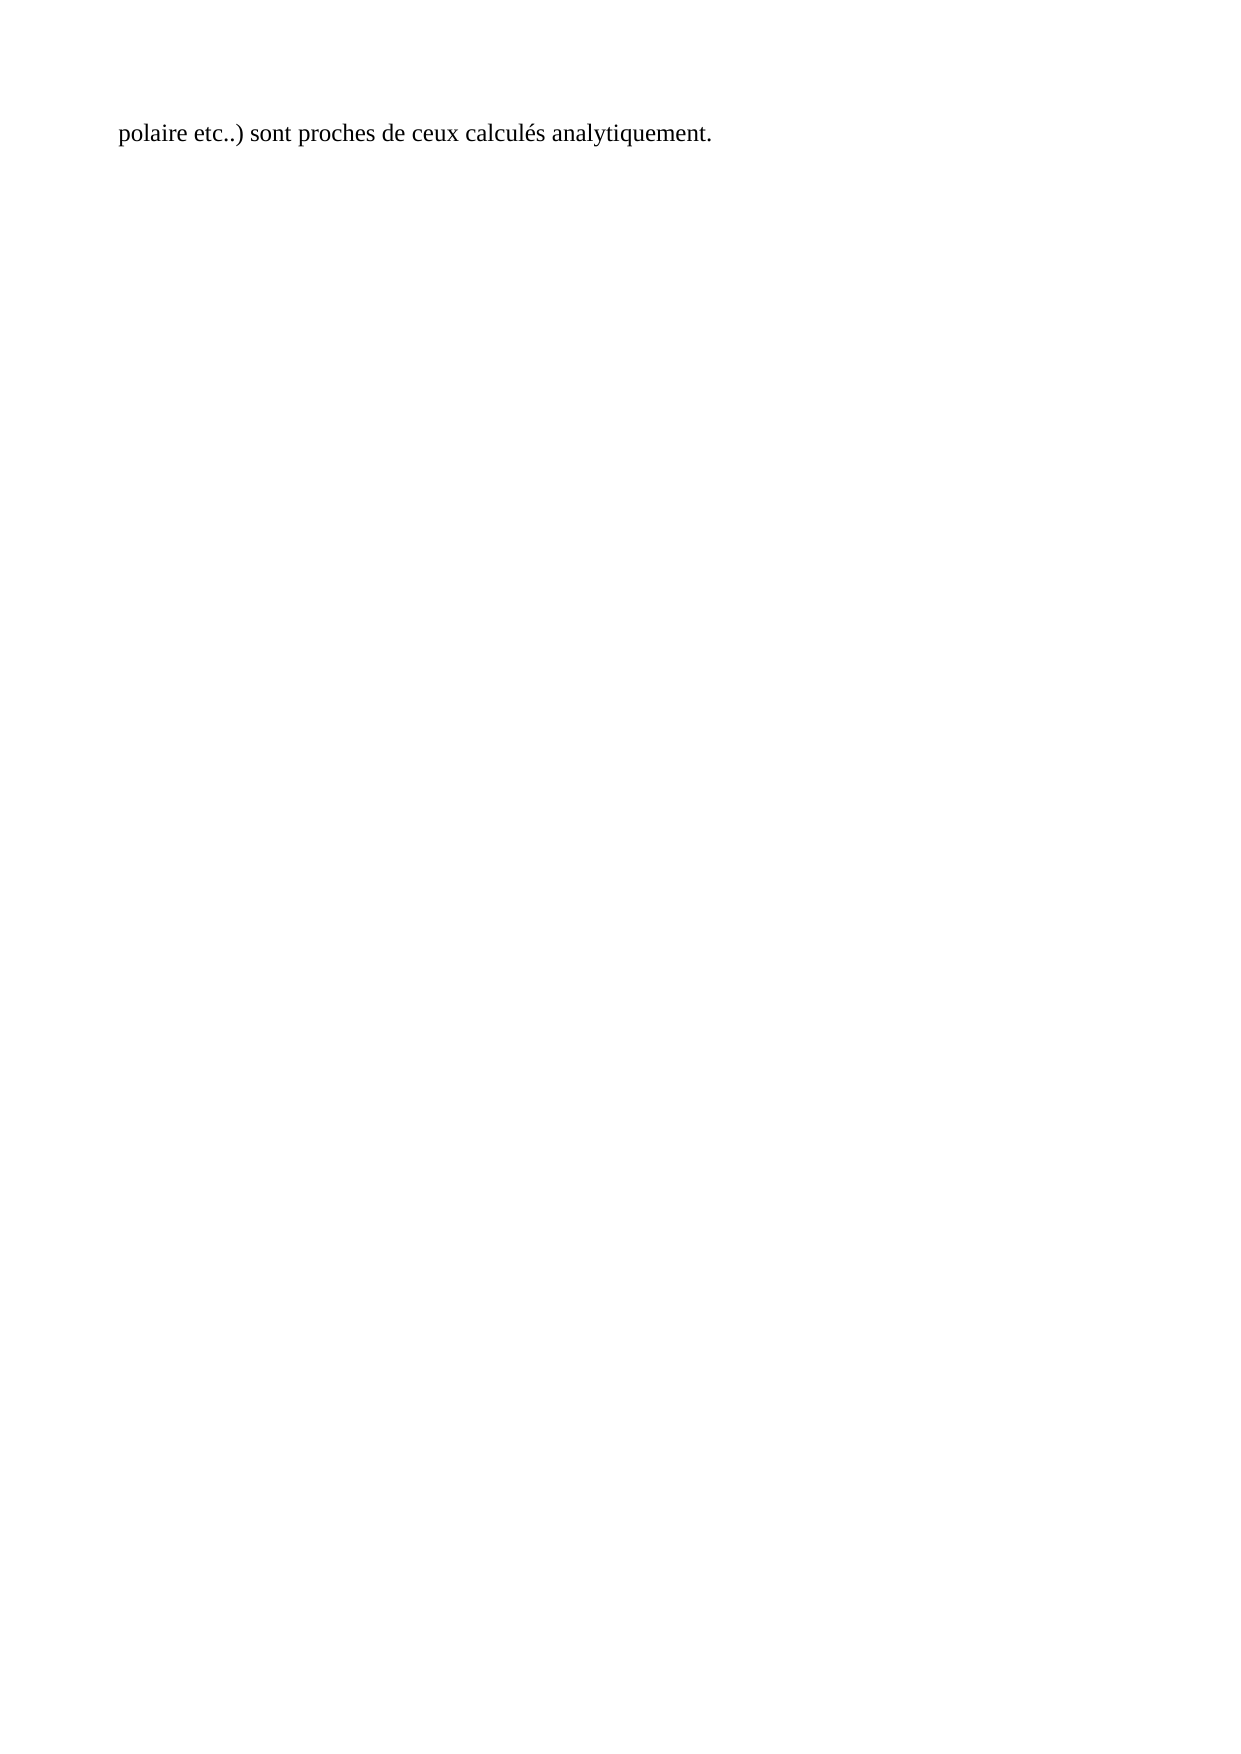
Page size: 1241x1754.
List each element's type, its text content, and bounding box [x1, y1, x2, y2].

text polaire etc..) sont proches de ceux calculés analytiquement. [118, 118, 1122, 147]
